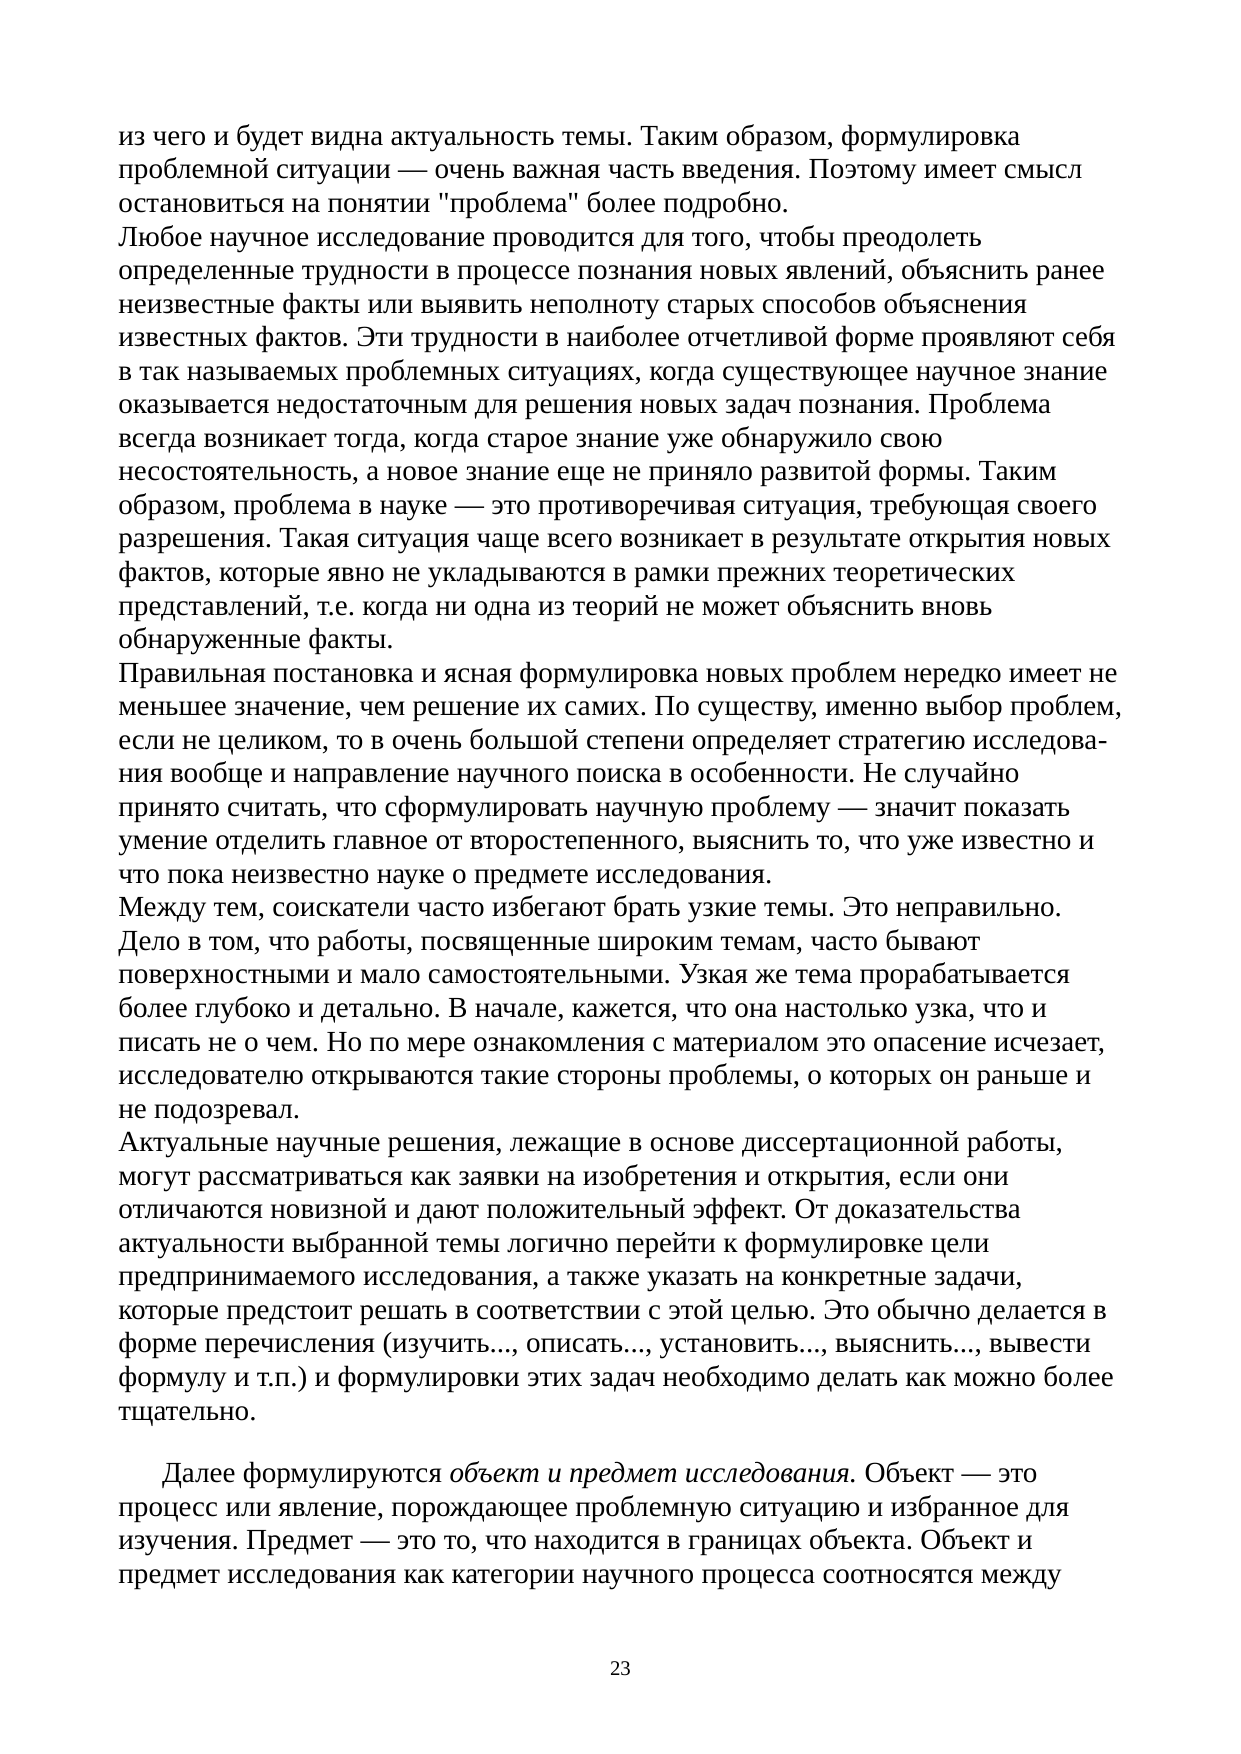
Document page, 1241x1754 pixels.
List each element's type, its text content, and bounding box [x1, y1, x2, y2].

text Далее формулируются объект и предмет исследования. Объект — это процесс или явление, порождающее проблемную ситуацию и избранное для изучения. Предмет — это то, что находится в границах объекта. Объект и предмет исследования как категории научного про­цесса соотносятся между [118, 1455, 1122, 1589]
text Актуальные научные решения, лежащие в основе диссерта­ционной работы, могут рассматриваться как заявки на изобре­тения и открытия, если они отличаются новизной и дают по­ложительный эффект. От доказательства актуальности выбранной темы логично перейти к формулировке цели предпринимаемого исследова­ния, а также указать на конкретные задачи, которые предстоит решать в соответствии с этой целью. Это обычно делается в форме перечисления (изучить..., описать..., установить..., выяс­нить..., вывести формулу и т.п.) и формулировки этих задач необходимо делать как можно бо­лее тщательно. [118, 1124, 1122, 1426]
text из чего и будет видна актуальность темы. Таким образом, формулировка проблемной ситуации — очень важная часть введения. Поэтому имеет смысл остановиться на понятии "проблема" более подробно. [118, 118, 1122, 219]
text Между тем, соискатели часто избегают брать узкие темы. Это неправильно. Дело в том, что работы, посвященные широ­ким темам, часто бывают поверхностными и мало самостоятель­ными. Узкая же тема прорабатывается более глубоко и деталь­но. В начале, кажется, что она настолько узка, что и писать не о чем. Но по мере ознакомления с материалом это опасение исчезает, исследователю открываются такие стороны проблемы, о которых он раньше и не подозревал. [118, 889, 1122, 1124]
text Правильная постановка и ясная формулировка новых про­блем нередко имеет не меньшее значение, чем решение их са­мих. По существу, именно выбор проблем, если не целиком, то в очень большой степени определяет стратегию исследова­ния вообще и направление научного поиска в особенности. Не случайно принято считать, что сформулировать научную про­блему — значит показать умение отделить главное от второ­степенного, выяснить то, что уже известно и что пока неизве­стно науке о предмете исследования. [118, 655, 1122, 889]
text Любое научное исследование проводится для того, чтобы преодолеть определенные трудности в процессе познания но­вых явлений, объяснить ранее неизвестные факты или выявить неполноту старых способов объяснения известных фактов. Эти трудности в наиболее отчетливой форме проявляют себя в так называемых проблемных ситуациях, когда существующее науч­ное знание оказывается недостаточным для решения новых за­дач познания. Проблема всегда возникает тогда, когда старое знание уже обнаружило свою несостоятельность, а новое знание еще не при­няло развитой формы. Таким образом, проблема в науке — это противоречивая ситуация, требующая своего разрешения. Такая ситуация чаще всего возникает в результате открытия новых фактов, которые явно не укладываются в рамки прежних те­оретических представлений, т.е. когда ни одна из теорий не может объяснить вновь обнаруженные факты. [118, 219, 1122, 655]
